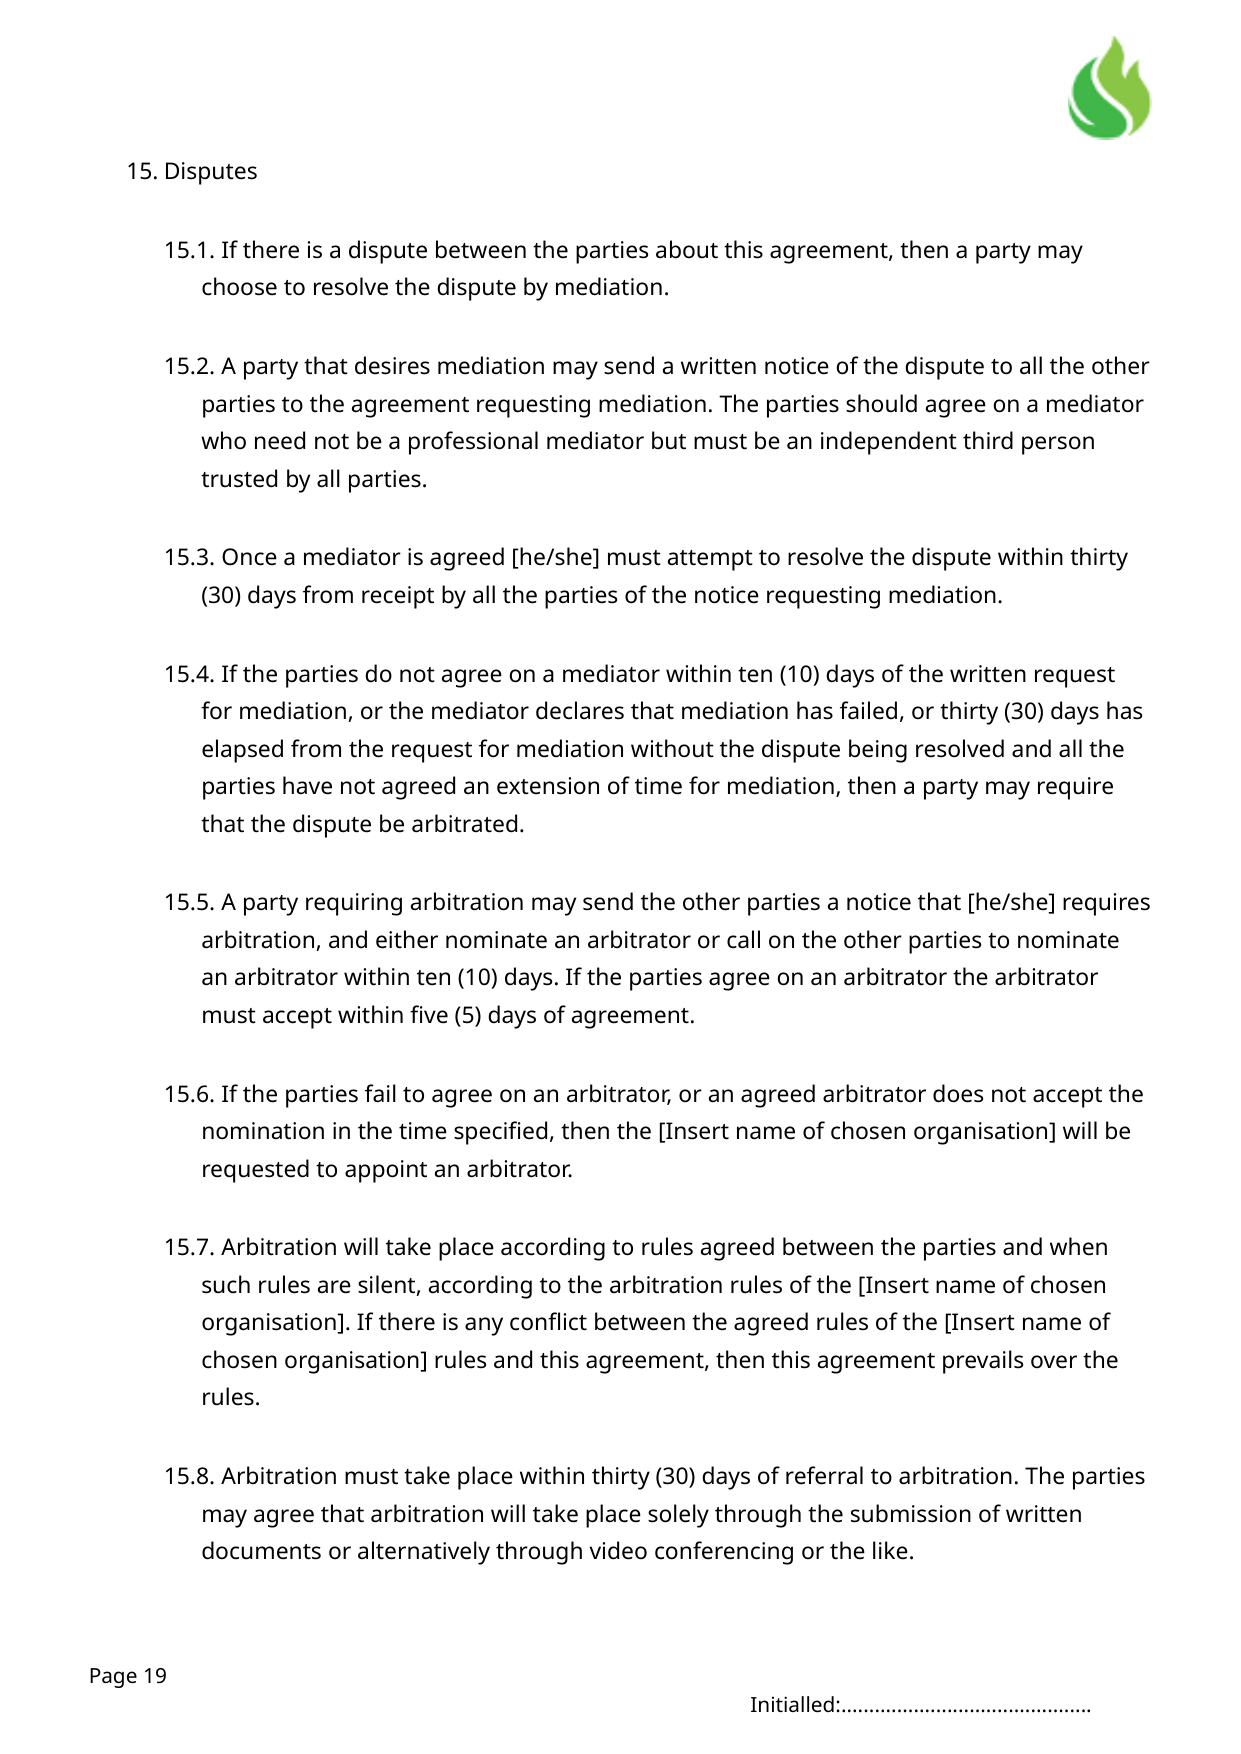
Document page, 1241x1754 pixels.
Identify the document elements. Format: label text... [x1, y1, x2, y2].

subtitle Disputes [126, 155, 1152, 186]
subtitle Arbitration must take place within thirty (30) days of referral to arbitration. The parties may agree that arbitration will take place solely through the submission of written documents or alternatively through video conferencing or the like. [163, 1460, 1152, 1566]
picture [1089, 35, 1152, 114]
subtitle Once a mediator is agreed [he/she] must attempt to resolve the dispute within thirty (30) days from receipt by all the parties of the notice requesting mediation. [163, 541, 1152, 610]
subtitle A party that desires mediation may send a written notice of the dispute to all the other parties to the agreement requesting mediation. The parties should agree on a mediator who need not be a professional mediator but must be an independent third person trusted by all parties. [163, 350, 1152, 494]
subtitle A party requiring arbitration may send the other parties a notice that [he/she] requires arbitration, and either nominate an arbitrator or call on the other parties to nominate an arbitrator within ten (10) days. If the parties agree on an arbitrator the arbitrator must accept within five (5) days of agreement. [163, 886, 1152, 1030]
subtitle If the parties do not agree on a mediator within ten (10) days of the written request for mediation, or the mediator declares that mediation has failed, or thirty (30) days has elapsed from the request for mediation without the dispute being resolved and all the parties have not agreed an extension of time for mediation, then a party may require that the dispute be arbitrated. [163, 657, 1152, 839]
subtitle If the parties fail to agree on an arbitrator, or an agreed arbitrator does not accept the nomination in the time specified, then the [Insert name of chosen organisation] will be requested to appoint an arbitrator. [163, 1077, 1152, 1184]
subtitle If there is a dispute between the parties about this agreement, then a party may choose to resolve the dispute by mediation. [163, 234, 1152, 302]
subtitle Arbitration will take place according to rules agreed between the parties and when such rules are silent, according to the arbitration rules of the [Insert name of chosen organisation]. If there is any conflict between the agreed rules of the [Insert name of chosen organisation] rules and this agreement, then this agreement prevails over the rules. [163, 1231, 1152, 1412]
